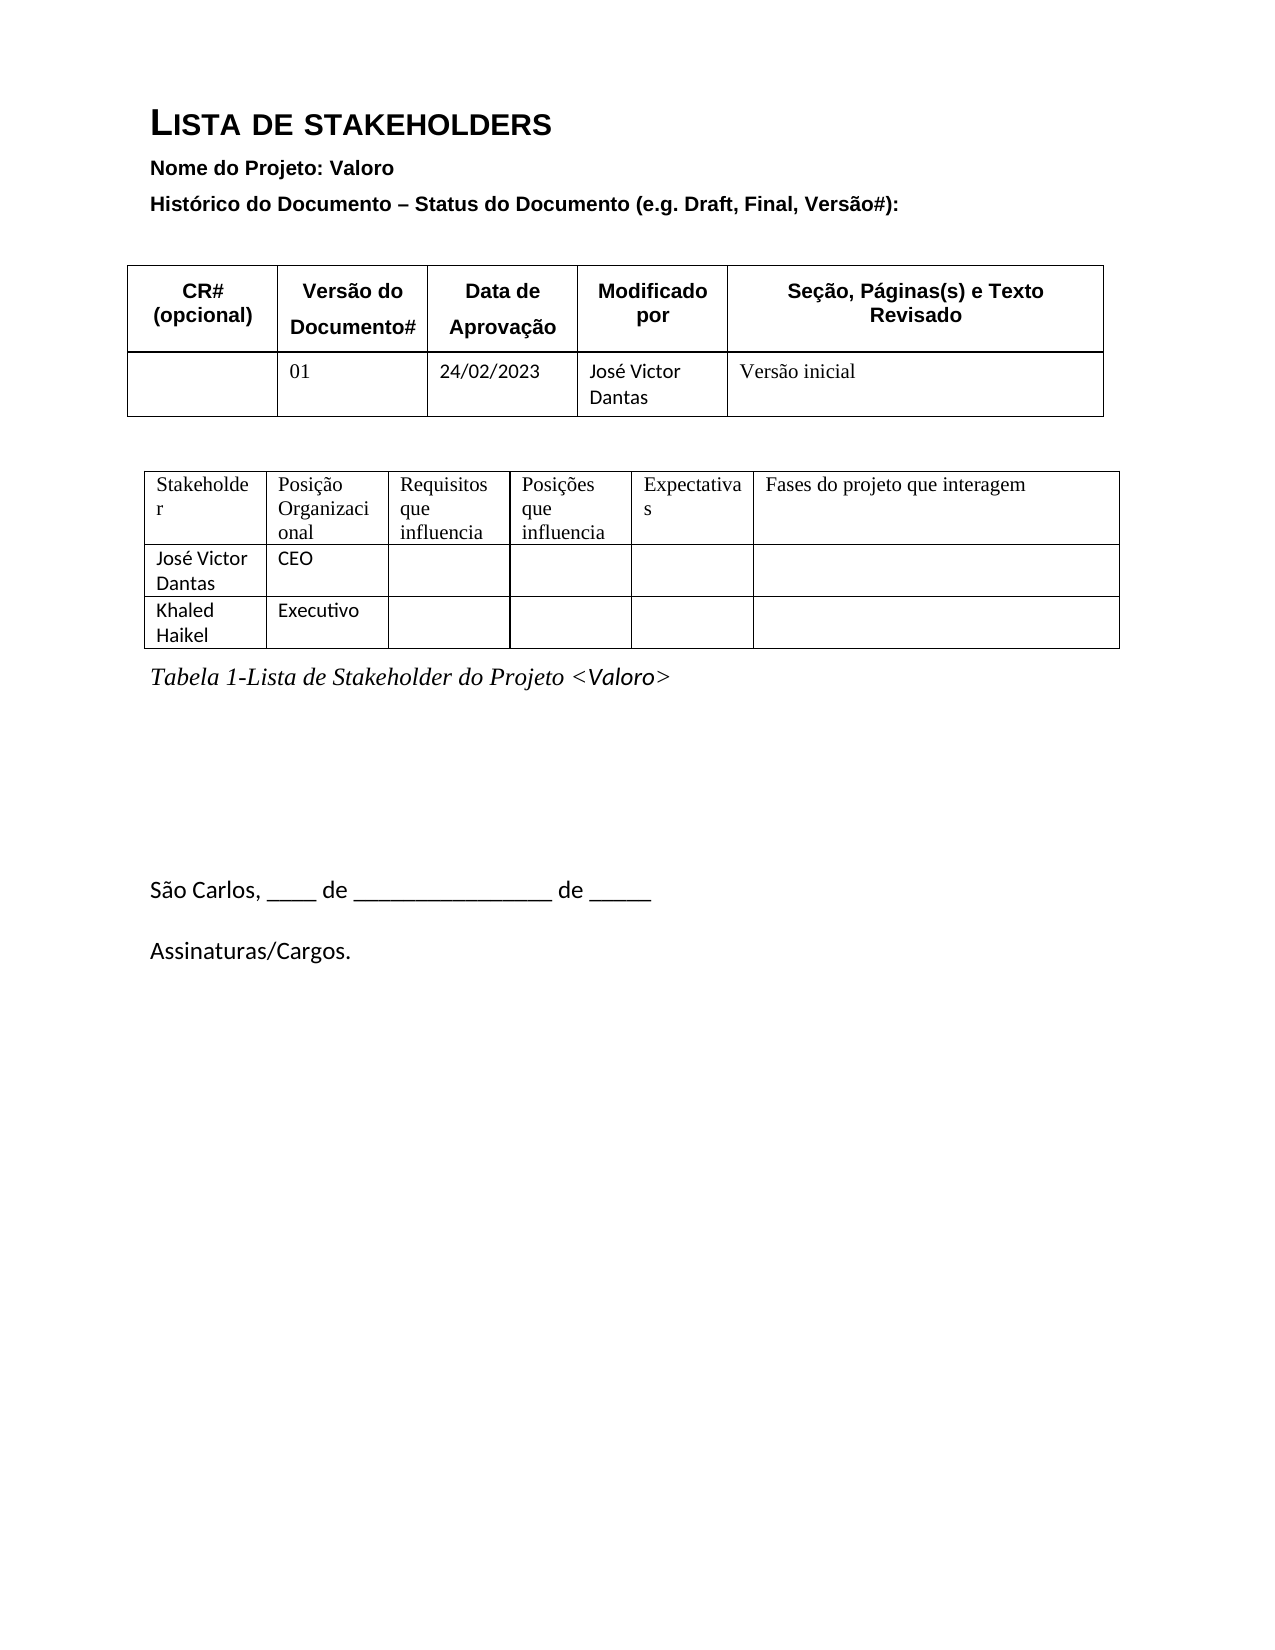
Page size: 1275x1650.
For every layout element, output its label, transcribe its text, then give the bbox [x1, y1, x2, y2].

table_cell [632, 545, 753, 596]
table_cell [511, 597, 631, 648]
table_cell [389, 545, 509, 596]
table_header Requisitos que influencia [389, 472, 509, 544]
table_cell Versão inicial [728, 353, 1103, 416]
table_cell CEO [267, 545, 388, 596]
table_cell 24/02/2023 [428, 353, 577, 416]
text Nome do Projeto: Valoro [150, 156, 1125, 179]
table_cell José Victor Dantas [578, 353, 727, 416]
table_cell José Victor Dantas [145, 545, 266, 596]
table_header Posições que influencia [511, 472, 631, 544]
table_header Versão do Documento# [278, 266, 427, 351]
text Tabela 1-Lista de Stakeholder do Projeto <Valoro> [150, 661, 1125, 692]
subtitle Lista de stakeholders [150, 100, 1125, 143]
table_cell Executivo [267, 597, 388, 648]
table_header Posição Organizacional [267, 472, 388, 544]
table_header Expectativas [632, 472, 753, 544]
table_cell [754, 597, 1119, 648]
table_header Data de Aprovação [428, 266, 577, 351]
table_header CR# (opcional) [128, 266, 277, 351]
table_header Modificado por [578, 266, 727, 351]
table_cell [511, 545, 631, 596]
table_cell [128, 353, 277, 416]
table_header Fases do projeto que interagem [754, 472, 1119, 544]
table_header Seção, Páginas(s) e Texto Revisado [728, 266, 1103, 351]
text São Carlos, ____ de ________________ de _____ [150, 874, 1125, 904]
table_cell 01 [278, 353, 427, 416]
text Assinaturas/Cargos. [150, 935, 1125, 965]
table_cell Khaled Haikel [145, 597, 266, 648]
table_cell [754, 545, 1119, 596]
table_header Stakeholder [145, 472, 266, 544]
table_cell [389, 597, 509, 648]
text Histórico do Documento – Status do Documento (e.g. Draft, Final, Versão#): [150, 192, 1125, 216]
table_cell [632, 597, 753, 648]
